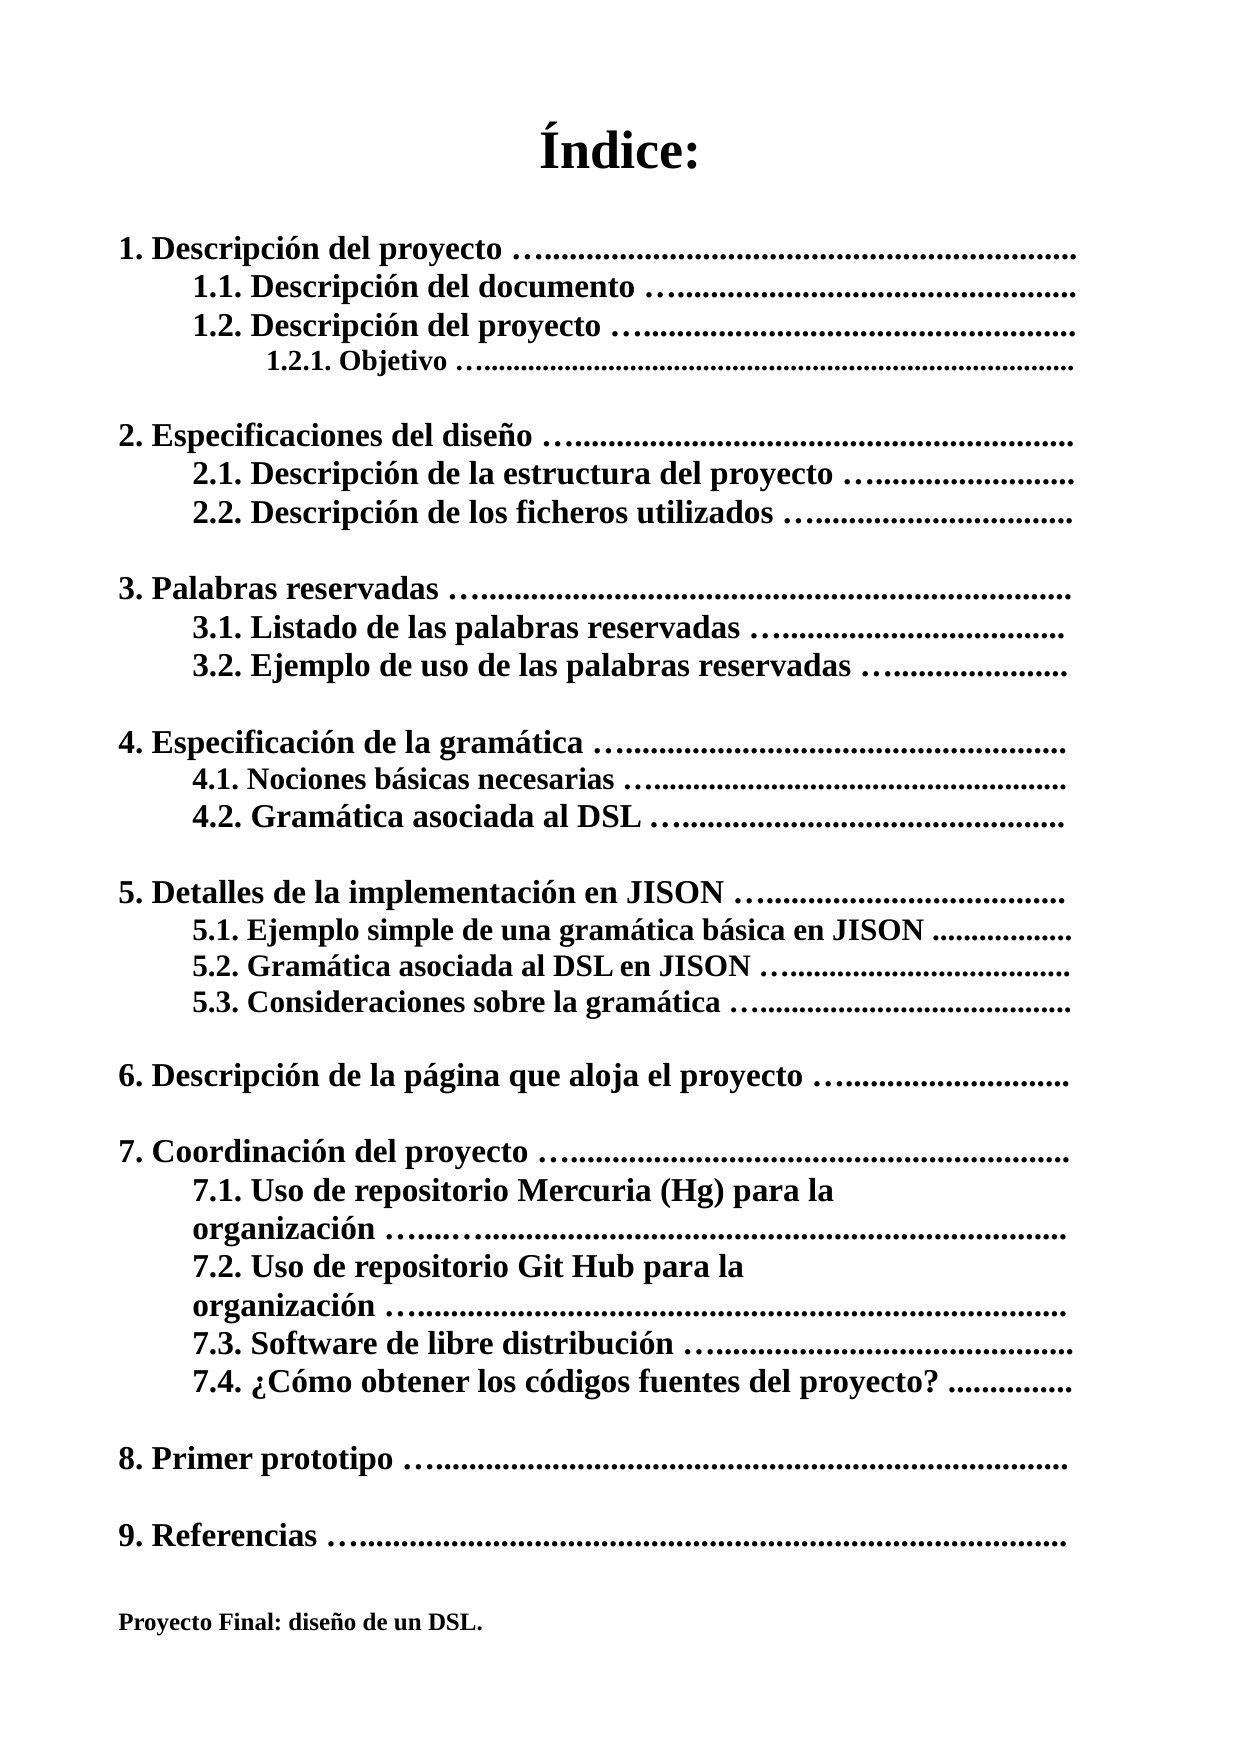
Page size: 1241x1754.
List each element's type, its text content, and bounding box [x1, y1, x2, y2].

text 9. Referencias …..................................................................................... [118, 1515, 1122, 1553]
text 3.2. Ejemplo de uso de las palabras reservadas …..................... [118, 645, 1122, 683]
text 1.1. Descripción del documento …................................................ [118, 267, 1122, 305]
text 1.2.1. Objetivo …................................................................................. [118, 343, 1122, 377]
text 4. Especificación de la gramática …..................................................... [118, 722, 1122, 760]
text 8. Primer prototipo …............................................................................ [118, 1438, 1122, 1477]
text 7. Coordinación del proyecto …............................................................ [118, 1132, 1122, 1170]
text 4.2. Gramática asociada al DSL ….............................................. [118, 796, 1122, 834]
text 5.2. Gramática asociada al DSL en JISON ….................................... [118, 947, 1122, 983]
text 7.1. Uso de repositorio Mercuria (Hg) para la organización …....…...................................................................... [118, 1170, 1122, 1247]
text 1. Descripción del proyecto …................................................................ [118, 228, 1122, 267]
text 2.1. Descripción de la estructura del proyecto …........................ [118, 453, 1122, 492]
text 2. Especificaciones del diseño …............................................................ [118, 415, 1122, 453]
text organización ….............................................................................. [118, 1285, 1122, 1323]
text 5.3. Consideraciones sobre la gramática …........................................ [118, 983, 1122, 1019]
text 3.1. Listado de las palabras reservadas ….................................. [118, 607, 1122, 645]
text 5.1. Ejemplo simple de una gramática básica en JISON .................. [118, 911, 1122, 947]
text 1.2. Descripción del proyecto ….................................................... [118, 305, 1122, 343]
text 5. Detalles de la implementación en JISON ….................................... [118, 873, 1122, 911]
text 2.2. Descripción de los ficheros utilizados …............................... [118, 492, 1122, 530]
text 7.3. Software de libre distribución …........................................... [118, 1323, 1122, 1362]
text 6. Descripción de la página que aloja el proyecto …........................... [118, 1055, 1122, 1093]
text 7.2. Uso de repositorio Git Hub para la [118, 1247, 1122, 1285]
text 4.1. Nociones básicas necesarias …..................................................... [118, 760, 1122, 796]
text Índice: [118, 118, 1122, 180]
text 3. Palabras reservadas …....................................................................... [118, 568, 1122, 607]
text 7.4. ¿Cómo obtener los códigos fuentes del proyecto? ............... [118, 1362, 1122, 1400]
